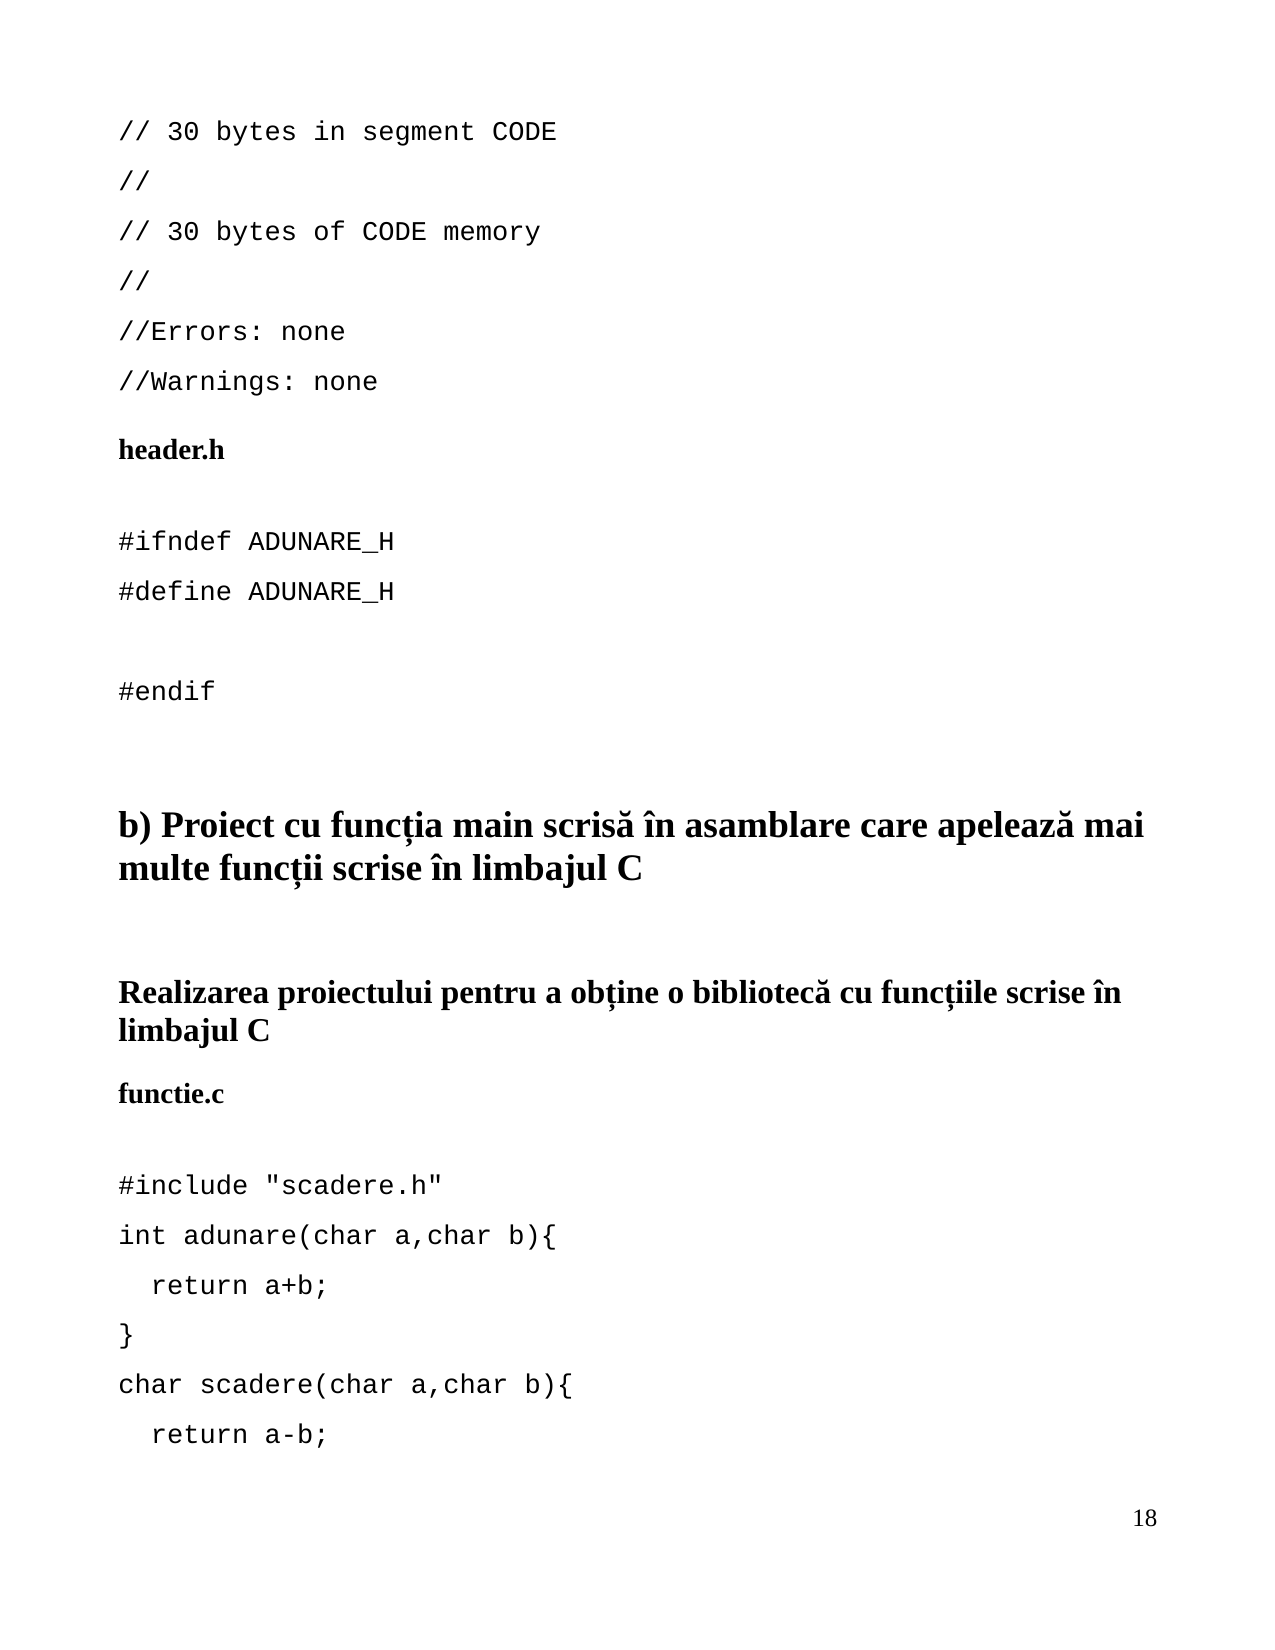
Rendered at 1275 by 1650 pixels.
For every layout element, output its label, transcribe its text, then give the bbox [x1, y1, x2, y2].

text // [118, 268, 1157, 298]
subtitle Realizarea proiectului pentru a obține o bibliotecă cu funcțiile scrise în limbajul C [118, 972, 1157, 1049]
text #ifndef ADUNARE_H [118, 528, 1157, 559]
text return a+b; [118, 1271, 1157, 1302]
text } [118, 1321, 1157, 1352]
text //Errors: none [118, 318, 1157, 348]
text char scadere(char a,char b){ [118, 1371, 1157, 1402]
text #endif [118, 678, 1157, 708]
text return a-b; [118, 1421, 1157, 1452]
text // [118, 168, 1157, 199]
subtitle header.h [118, 432, 1157, 466]
subtitle b) Proiect cu funcția main scrisă în asamblare care apelează mai multe funcții scrise în limbajul C [118, 802, 1157, 889]
text // 30 bytes of CODE memory [118, 218, 1157, 249]
text #define ADUNARE_H [118, 578, 1157, 609]
subtitle functie.c [118, 1076, 1157, 1109]
text // 30 bytes in segment CODE [118, 118, 1157, 149]
text int adunare(char a,char b){ [118, 1222, 1157, 1252]
text //Warnings: none [118, 368, 1157, 398]
text #include "scadere.h" [118, 1172, 1157, 1202]
